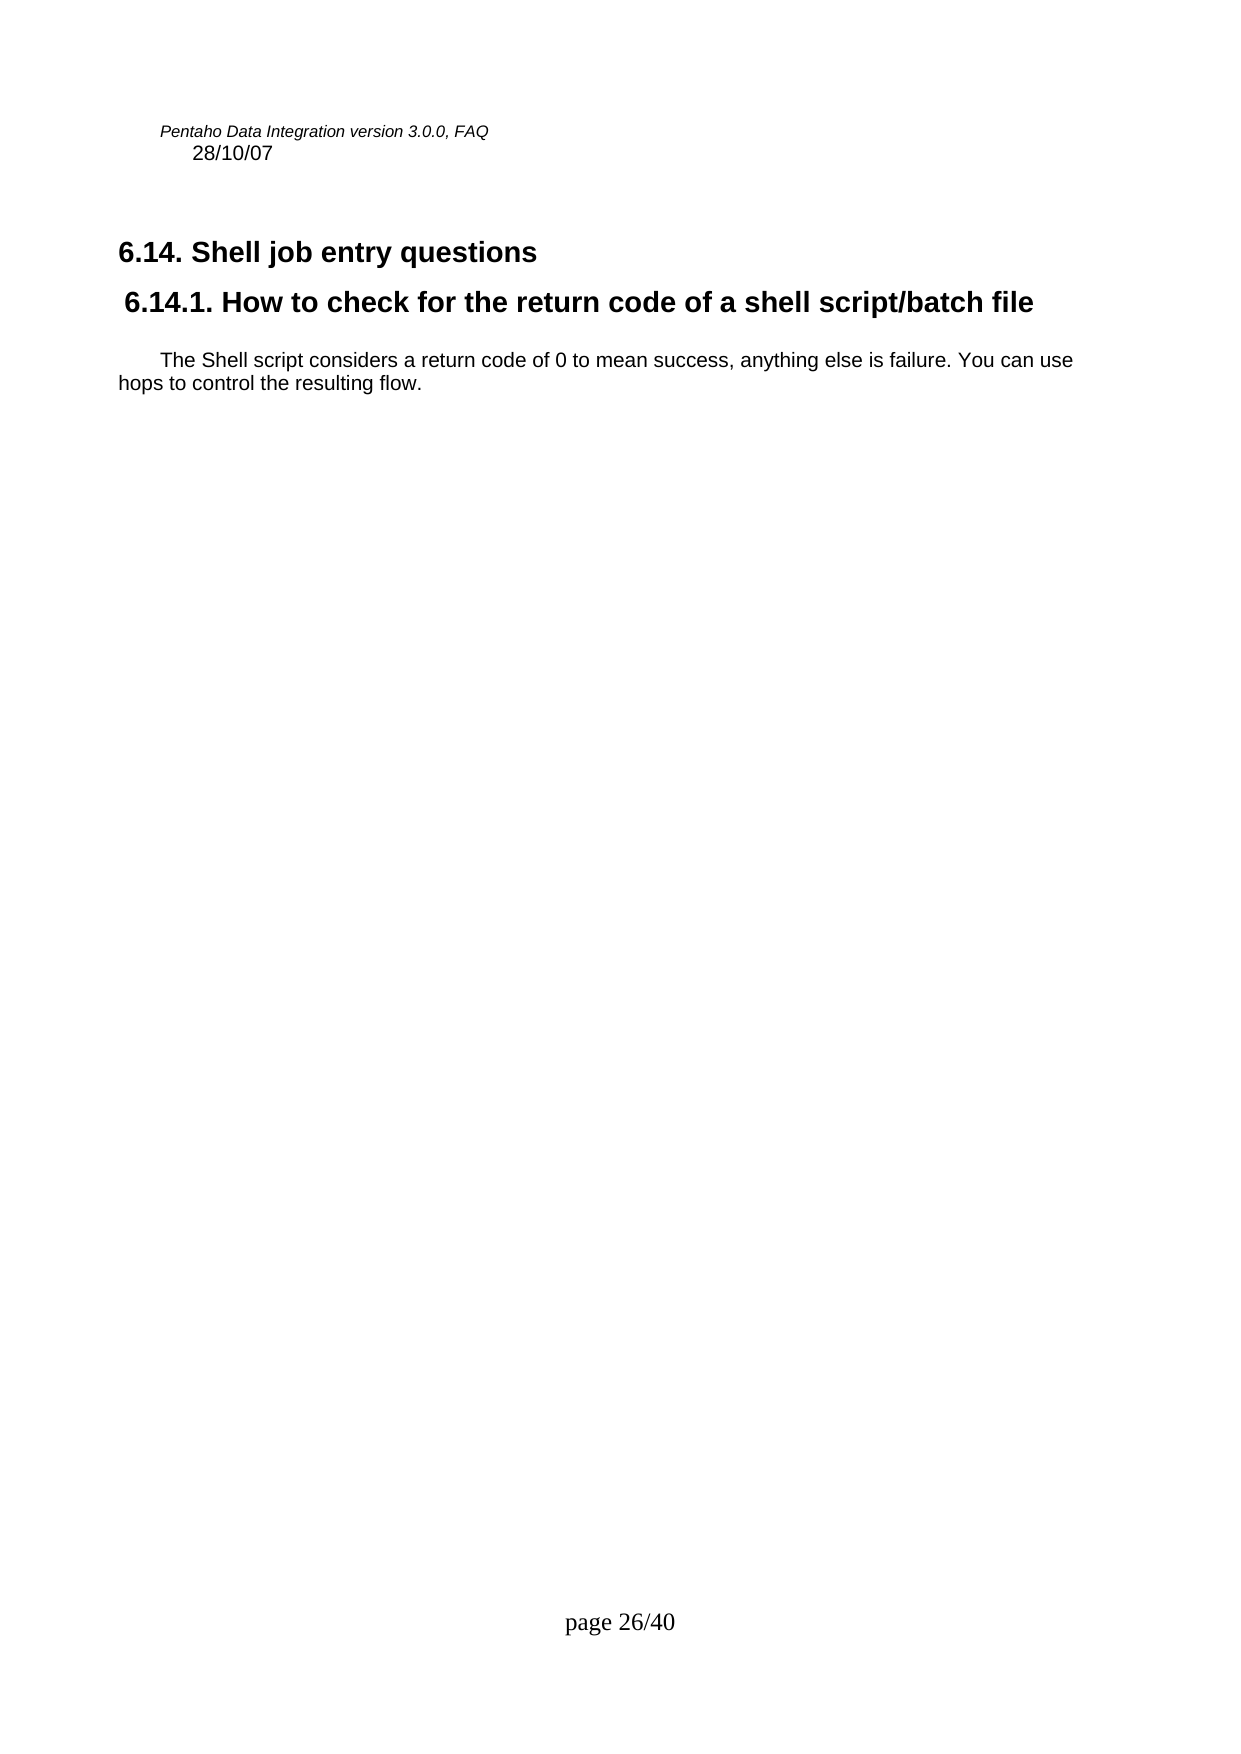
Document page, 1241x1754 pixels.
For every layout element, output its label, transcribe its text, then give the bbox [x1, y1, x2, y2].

subtitle Shell job entry questions [118, 236, 1122, 268]
subtitle How to check for the return code of a shell script/batch file [124, 286, 1122, 319]
text The Shell script considers a return code of 0 to mean success, anything else is failure. You can use hops to control the resulting flow. [118, 348, 1122, 394]
